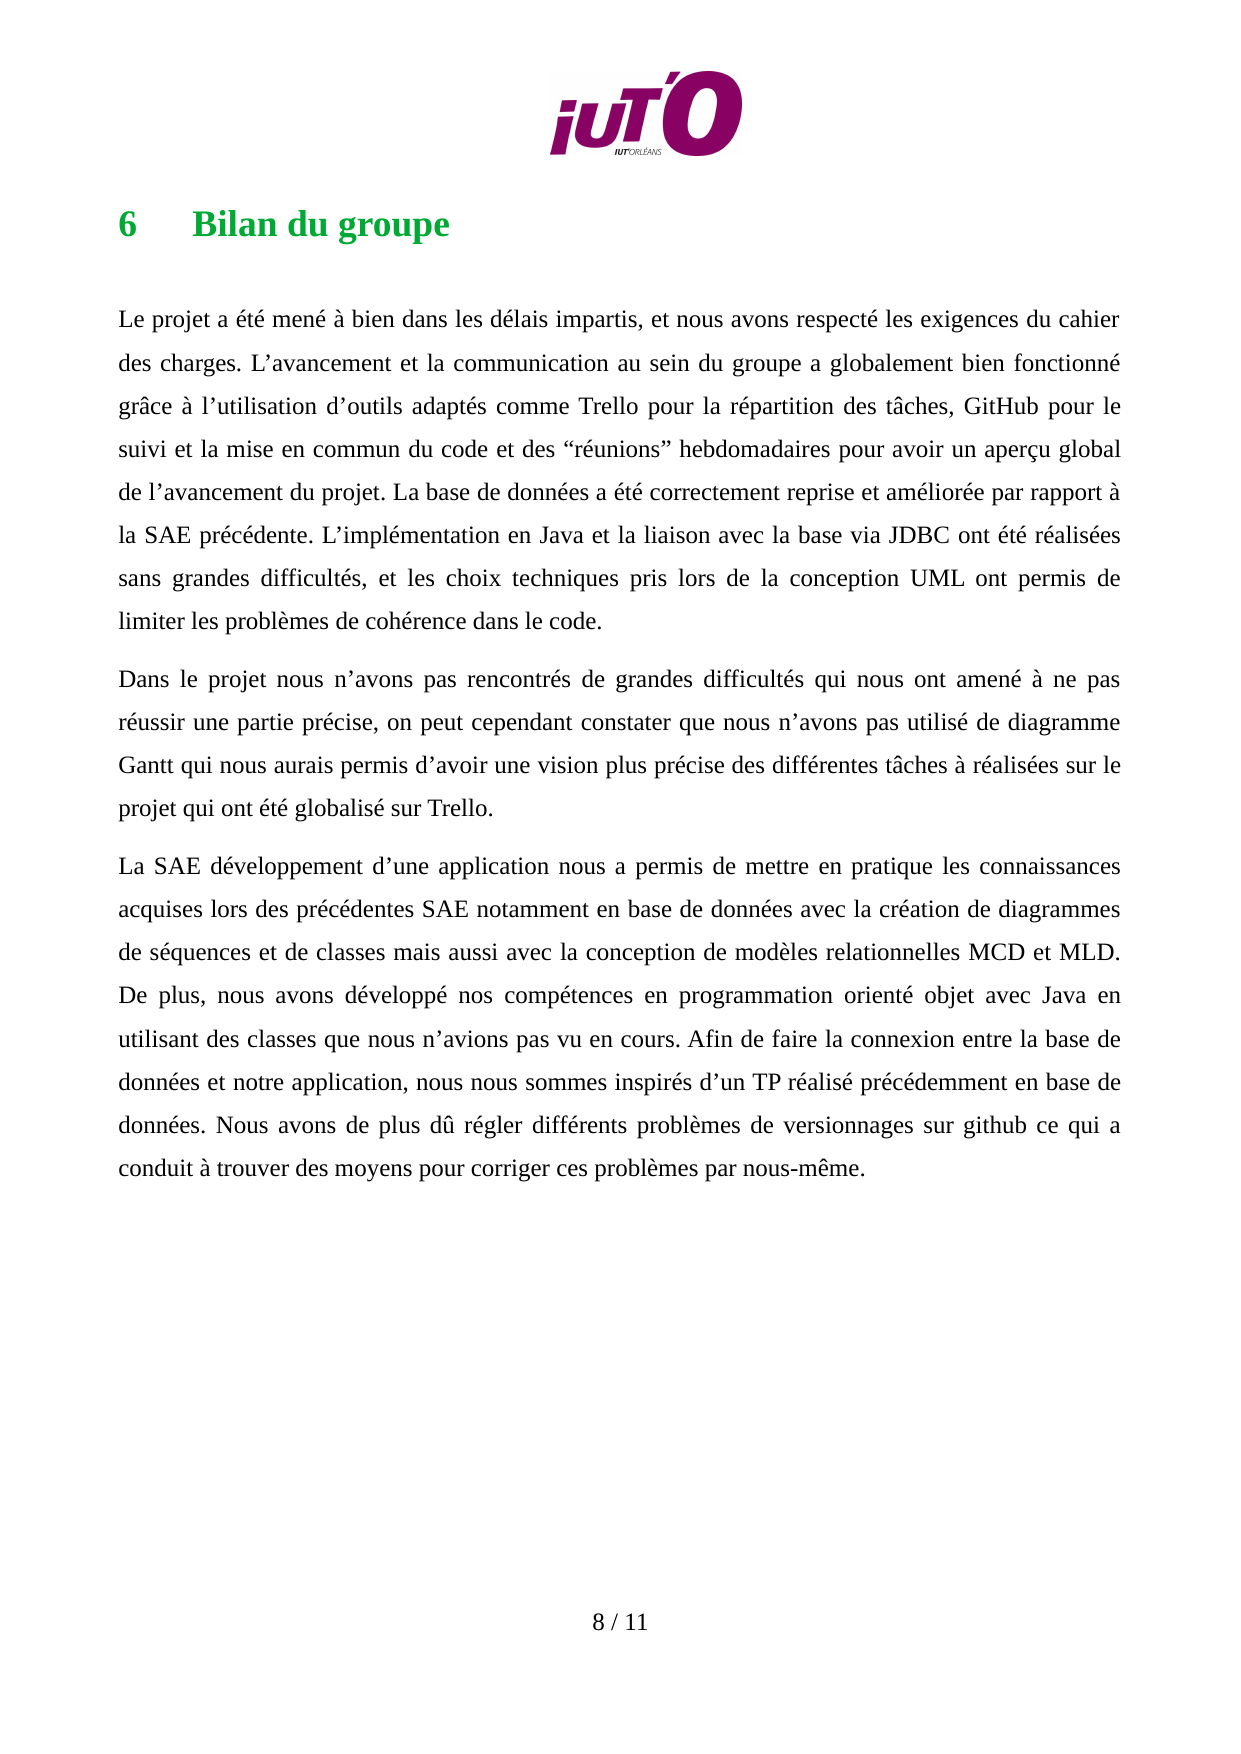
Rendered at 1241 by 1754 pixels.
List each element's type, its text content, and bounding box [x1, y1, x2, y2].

subtitle Bilan du groupe [118, 201, 1122, 244]
text La SAE développement d’une application nous a permis de mettre en pratique les connaissances acquises lors des précédentes SAE notamment en base de données avec la création de diagrammes de séquences et de classes mais aussi avec la conception de modèles relationnelles MCD et MLD. De plus, nous avons développé nos compétences en programmation orienté objet avec Java en utilisant des classes que nous n’avions pas vu en cours. Afin de faire la connexion entre la base de données et notre application, nous nous sommes inspirés d’un TP réalisé précédemment en base de données. Nous avons de plus dû régler différents problèmes de versionnages sur github ce qui a conduit à trouver des moyens pour corriger ces problèmes par nous-même. [118, 851, 1122, 1182]
text Dans le projet nous n’avons pas rencontrés de grandes difficultés qui nous ont amené à ne pas réussir une partie précise, on peut cependant constater que nous n’avons pas utilisé de diagramme Gantt qui nous aurais permis d’avoir une vision plus précise des différentes tâches à réalisées sur le projet qui ont été globalisé sur Trello. [118, 664, 1122, 822]
text Le projet a été mené à bien dans les délais impartis, et nous avons respecté les exigences du cahier des charges. L’avancement et la communication au sein du groupe a globalement bien fonctionné grâce à l’utilisation d’outils adaptés comme Trello pour la répartition des tâches, GitHub pour le suivi et la mise en commun du code et des “réunions” hebdomadaires pour avoir un aperçu global de l’avancement du projet. La base de données a été correctement reprise et améliorée par rapport à la SAE précédente. L’implémentation en Java et la liaison avec la base via JDBC ont été réalisées sans grandes difficultés, et les choix techniques pris lors de la conception UML ont permis de limiter les problèmes de cohérence dans le code. [118, 304, 1122, 635]
picture [550, 71, 742, 156]
